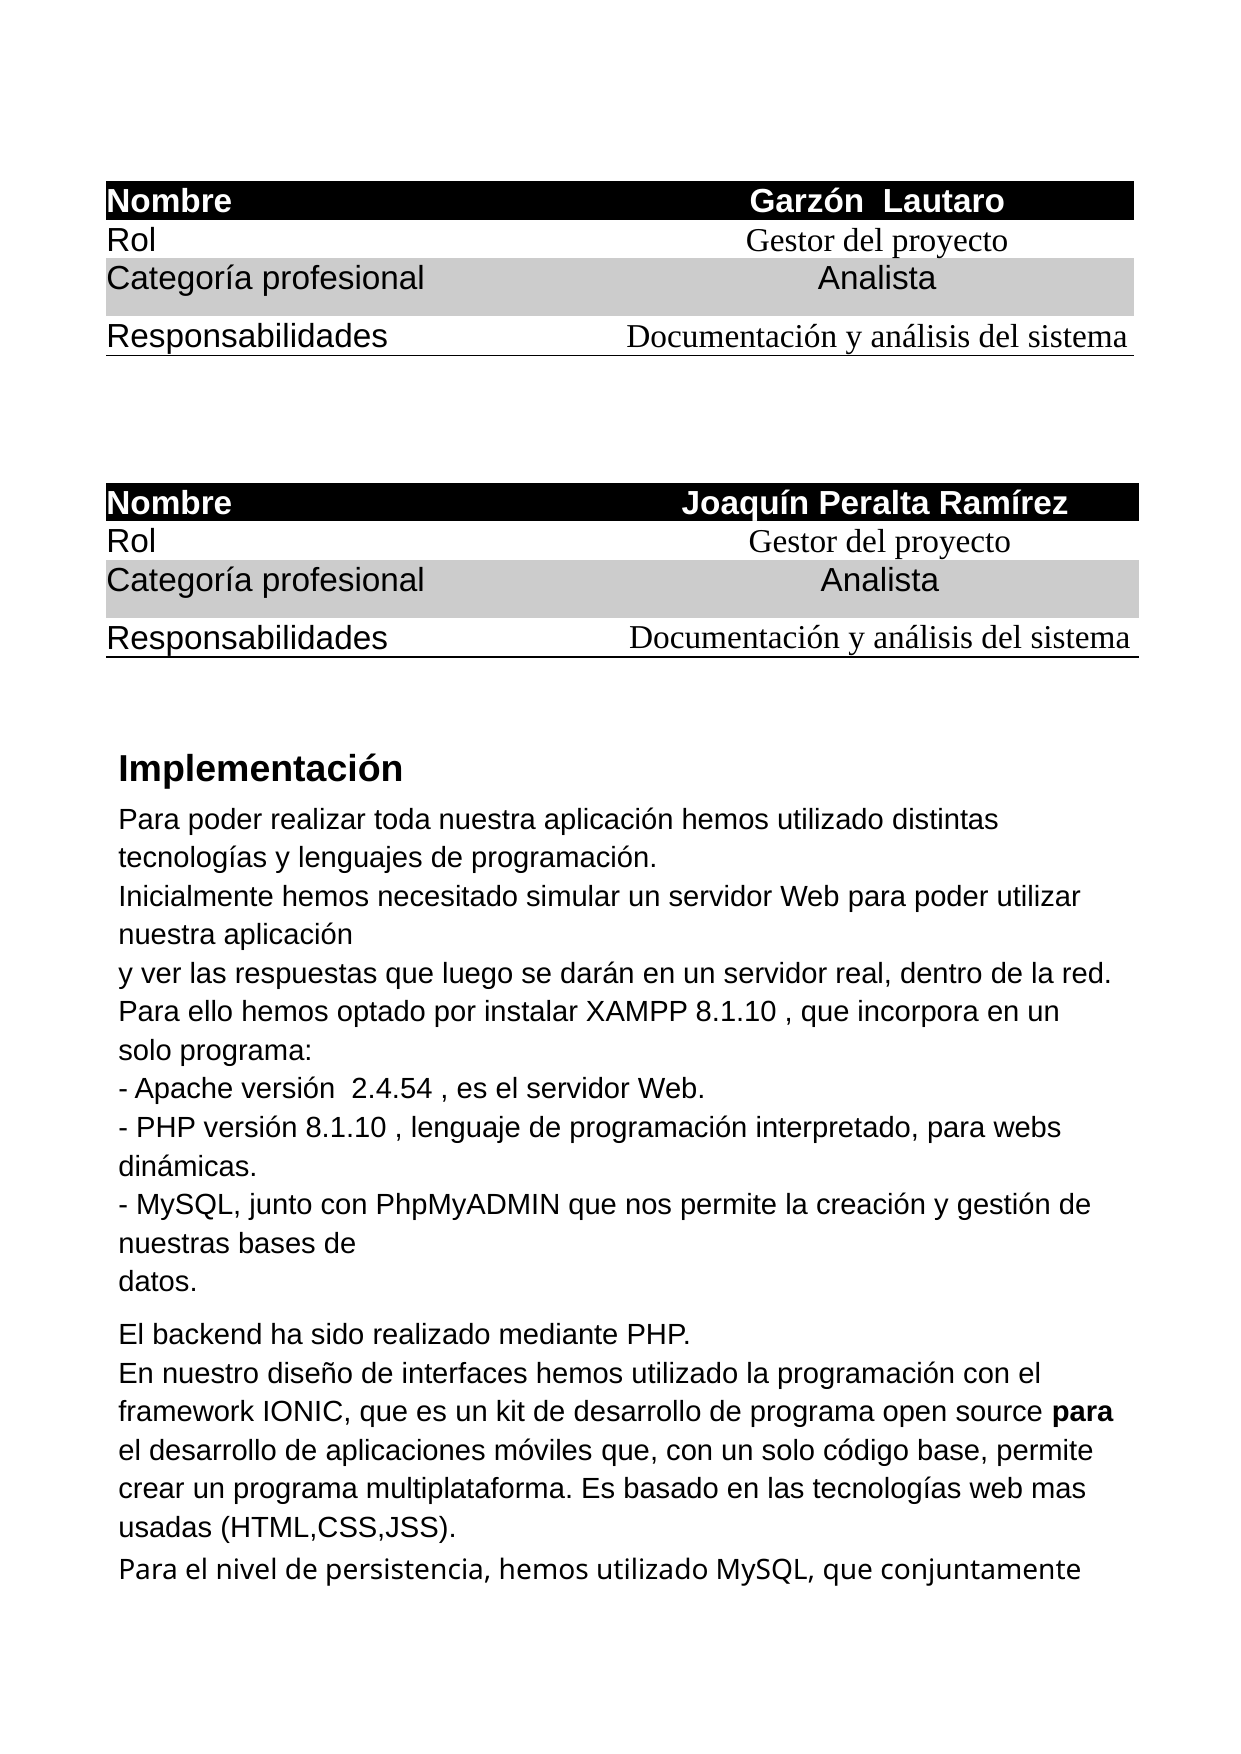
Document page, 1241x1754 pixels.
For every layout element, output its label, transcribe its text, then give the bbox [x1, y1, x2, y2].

text Para poder realizar toda nuestra aplicación hemos utilizado distintas tecnologías y lenguajes de programación. Inicialmente hemos necesitado simular un servidor Web para poder utilizar nuestra aplicación y ver las respuestas que luego se darán en un servidor real, dentro de la red. Para ello hemos optado por instalar XAMPP 8.1.10 , que incorpora en un solo programa: - Apache versión 2.4.54 , es el servidor Web. - PHP versión 8.1.10 , lenguaje de programación interpretado, para webs dinámicas. - MySQL, junto con PhpMyADMIN que nos permite la creación y gestión de nuestras bases de datos. [118, 802, 1122, 1298]
subtitle Implementación [118, 746, 1122, 789]
table_cell Documentación y análisis del sistema [620, 316, 1134, 355]
table_cell Responsabilidades [106, 618, 620, 656]
table_cell Responsabilidades [106, 316, 620, 355]
table_cell Documentación y análisis del sistema [620, 618, 1139, 656]
table_cell Analista [620, 258, 1134, 316]
table_cell Rol [106, 220, 620, 258]
table_header Joaquín Peralta Ramírez [620, 483, 1139, 521]
table_header Garzón Lautaro [620, 181, 1134, 220]
table_cell Analista [620, 560, 1139, 618]
table_cell Categoría profesional [106, 560, 620, 618]
text El backend ha sido realizado mediante PHP. En nuestro diseño de interfaces hemos utilizado la programación con el framework IONIC, que es un kit de desarrollo de programa open source para el desarrollo de aplicaciones móviles que, con un solo código base, permite crear un programa multiplataforma. Es basado en las tecnologías web mas usadas (HTML,CSS,JSS). Para el nivel de persistencia, hemos utilizado MySQL, que conjuntamente [118, 1317, 1122, 1588]
table_cell Gestor del proyecto [620, 220, 1134, 258]
table_cell Gestor del proyecto [620, 521, 1139, 560]
table_header Nombre [106, 181, 620, 220]
table_header Nombre [106, 483, 620, 521]
table_cell Categoría profesional [106, 258, 620, 316]
table_cell Rol [106, 521, 620, 560]
